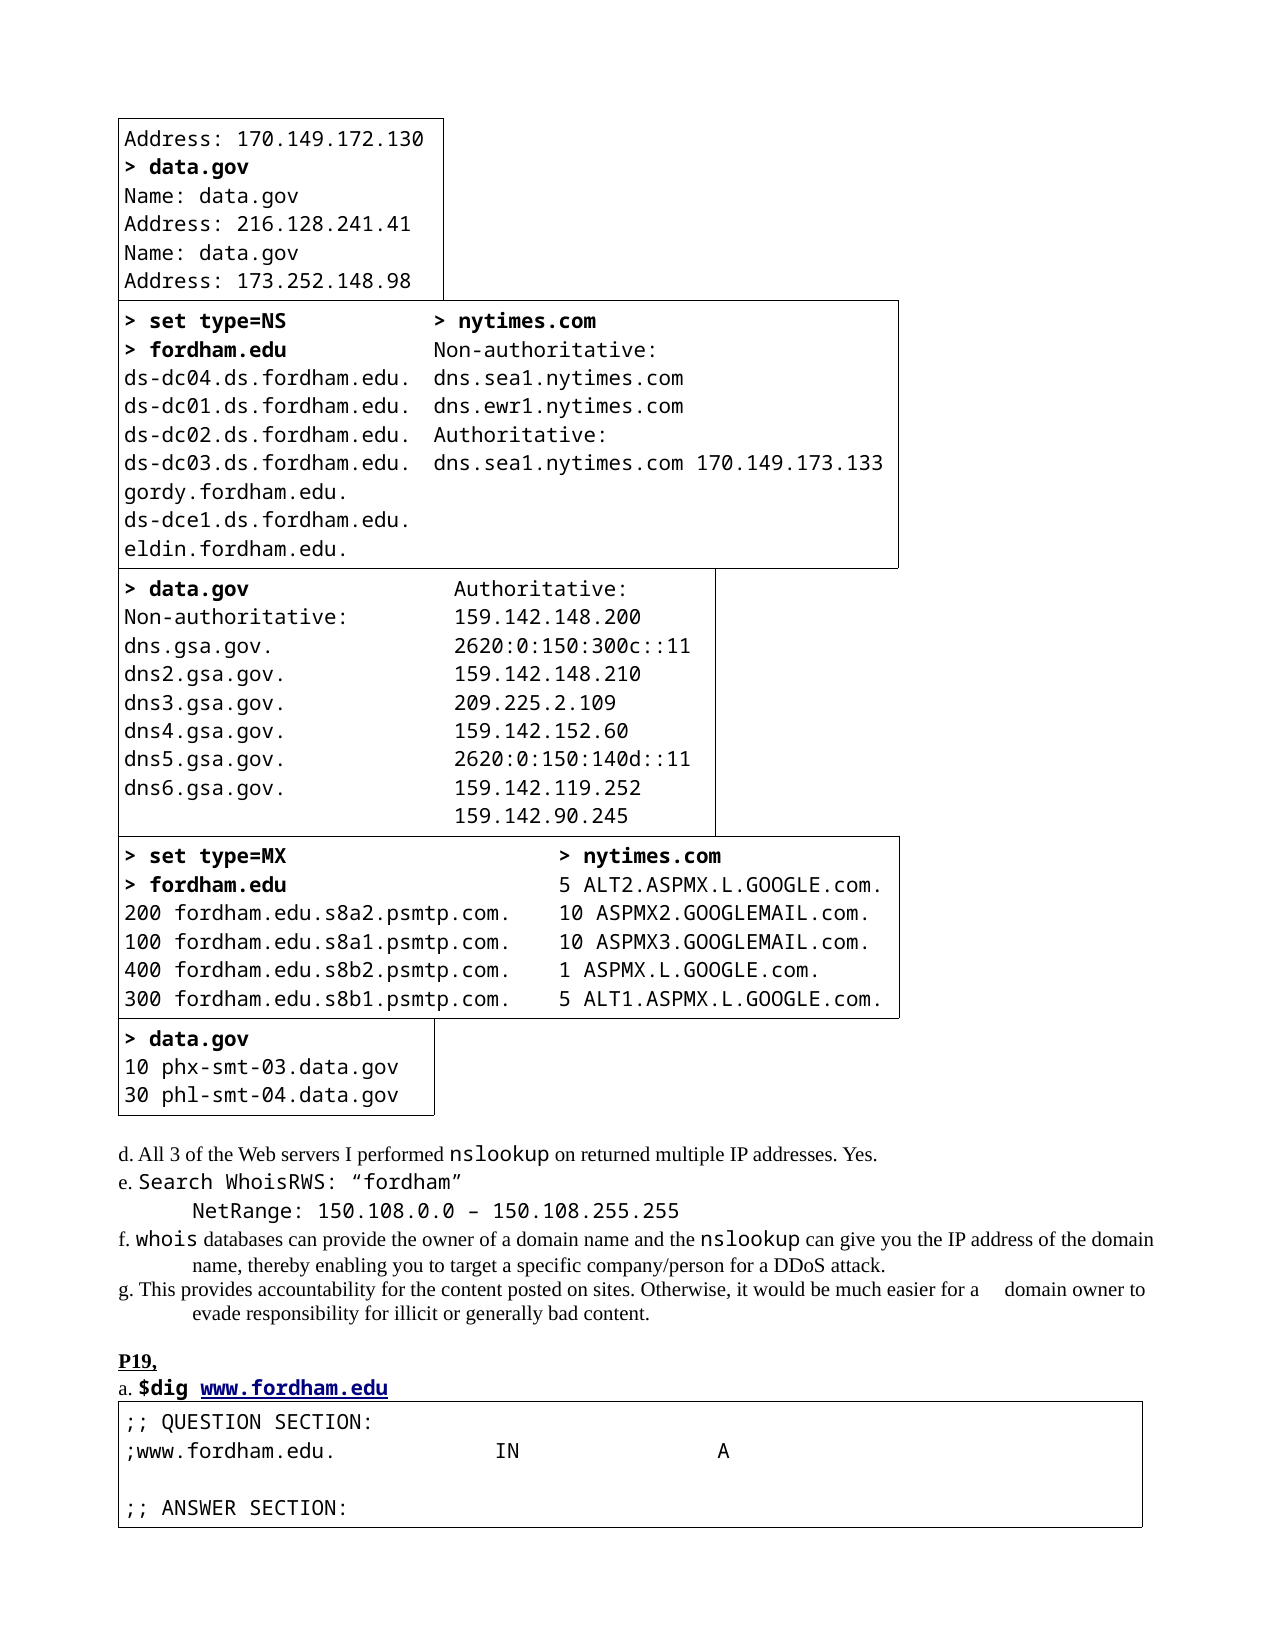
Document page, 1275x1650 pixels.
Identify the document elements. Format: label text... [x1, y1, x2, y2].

table_header > set type=MX > fordham.edu 200 fordham.edu.s8a2.psmtp.com. 100 fordham.edu.s8a1.psmtp.com. 400 fordham.edu.s8b2.psmtp.com. 300 fordham.edu.s8b1.psmtp.com. [119, 837, 552, 1018]
text f. whois databases can provide the owner of a domain name and the nslookup can give you the IP address of the domain name, thereby enabling you to target a specific company/person for a DDoS attack. [118, 1224, 1157, 1277]
table_header Address: 170.149.172.130 > data.gov Name: data.gov Address: 216.128.241.41 Name: data.gov Address: 173.252.148.98 [119, 119, 443, 300]
text NetRange: 150.108.0.0 – 150.108.255.255 [118, 1196, 1157, 1224]
text d. All 3 of the Web servers I performed nslookup on returned multiple IP addresses. Yes. [118, 1139, 1157, 1167]
text e. Search WhoisRWS: “fordham” [118, 1167, 1157, 1196]
text a. $dig www.fordham.edu [118, 1373, 1157, 1401]
table_header > data.gov Non-authoritative: dns.gsa.gov. dns2.gsa.gov. dns3.gsa.gov. dns4.gsa.gov. dns5.gsa.gov. dns6.gsa.gov. [119, 569, 448, 836]
text P19, [118, 1349, 1157, 1373]
table_header > nytimes.com 5 ALT2.ASPMX.L.GOOGLE.com. 10 ASPMX2.GOOGLEMAIL.com. 10 ASPMX3.GOOGLEMAIL.com. 1 ASPMX.L.GOOGLE.com. 5 ALT1.ASPMX.L.GOOGLE.com. [553, 837, 899, 1018]
table_header > nytimes.com Non-authoritative: dns.sea1.nytimes.com dns.ewr1.nytimes.com Authoritative: dns.sea1.nytimes.com 170.149.173.133 [428, 301, 898, 568]
text g. This provides accountability for the content posted on sites. Otherwise, it would be much easier for a domain owner to evade responsibility for illicit or generally bad content. [118, 1277, 1157, 1325]
table_header Authoritative: 159.142.148.200 2620:0:150:300c::11 159.142.148.210 209.225.2.109 159.142.152.60 2620:0:150:140d::11 159.142.119.252 159.142.90.245 [448, 569, 715, 836]
table_header > set type=NS > fordham.edu ds-dc04.ds.fordham.edu. ds-dc01.ds.fordham.edu. ds-dc02.ds.fordham.edu. ds-dc03.ds.fordham.edu. gordy.fordham.edu. ds-dce1.ds.fordham.edu. eldin.fordham.edu. [119, 301, 427, 568]
table_header > data.gov 10 phx-smt-03.data.gov 30 phl-smt-04.data.gov [119, 1019, 434, 1115]
table_header ;; QUESTION SECTION: ;www.fordham.edu. IN A ;; ANSWER SECTION: [119, 1402, 1142, 1527]
